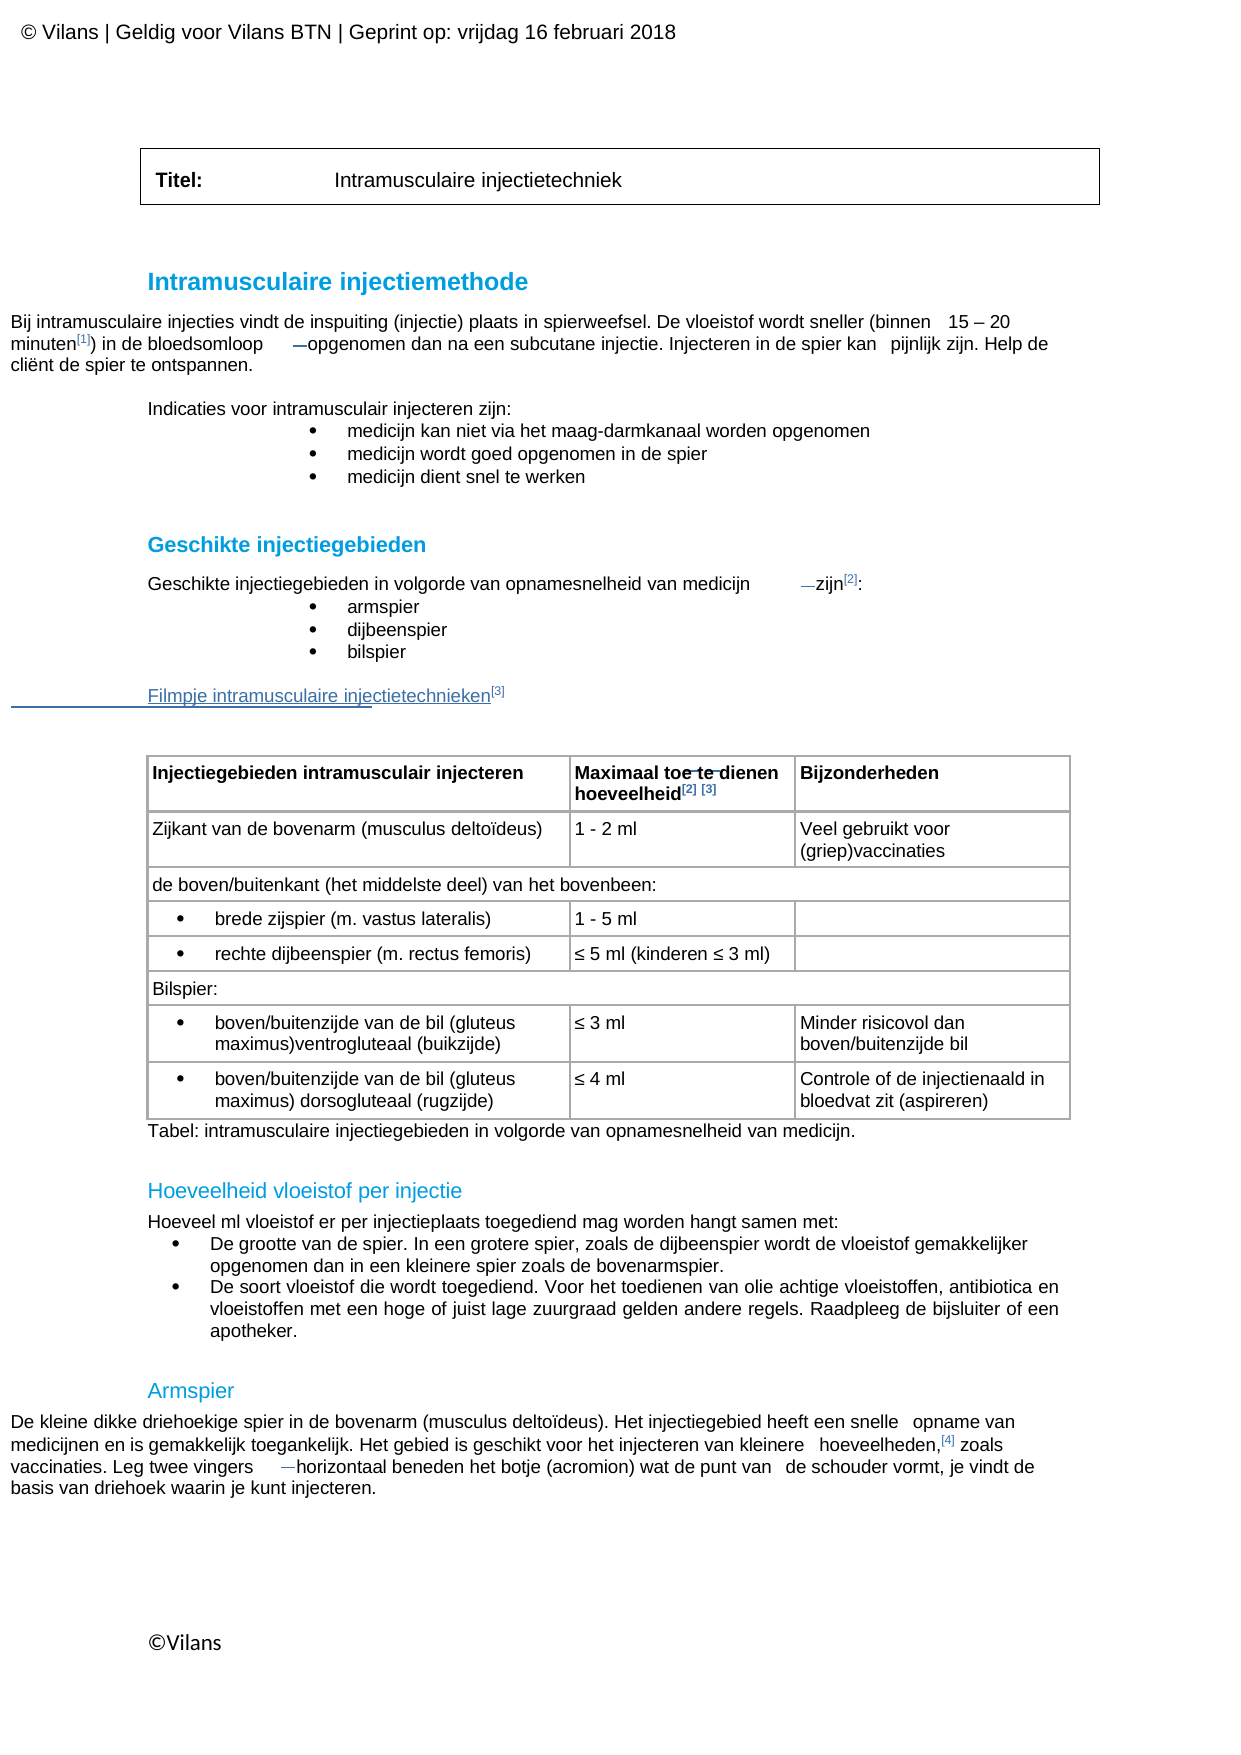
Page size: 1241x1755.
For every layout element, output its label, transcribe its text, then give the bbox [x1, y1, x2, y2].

subtitle Geschikte injectiegebieden [147, 532, 1111, 557]
table_cell [796, 902, 1069, 935]
table_cell 1 - 2 ml [571, 813, 794, 866]
table_cell ≤ 3 ml [571, 1006, 794, 1061]
text Filmpje intramusculaire injectietechnieken[3] [147, 683, 1111, 706]
table_cell de boven/buitenkant (het middelste deel) van het bovenbeen: [149, 868, 1069, 900]
text Titel: Intramusculaire injectietechniek [155, 168, 1099, 192]
list medicijn kan niet via het maag-darmkanaal worden opgenomen [309, 419, 1111, 442]
table_cell Veel gebruikt voor (griep)vaccinaties [796, 813, 1069, 866]
table_cell rechte dijbeenspier (m. rectus femoris) [149, 937, 569, 970]
table_cell Minder risicovol dan boven/buitenzijde bil [796, 1006, 1069, 1061]
text Tabel: intramusculaire injectiegebieden in volgorde van opnamesnelheid van medicijn. [147, 1120, 1111, 1141]
table_cell 1 - 5 ml [571, 902, 794, 935]
list medicijn dient snel te werken [309, 465, 1111, 488]
list bilspier [309, 641, 1111, 662]
table_cell boven/buitenzijde van de bil (gluteus maximus)ventrogluteaal (buikzijde) [149, 1006, 569, 1061]
table_header Injectiegebieden intramusculair injecteren [149, 757, 569, 810]
text Intramusculaire injectiemethode [147, 267, 1111, 295]
table_cell [796, 937, 1069, 970]
table_cell Zijkant van de bovenarm (musculus deltoïdeus) [149, 813, 569, 866]
list armspier [309, 595, 1111, 618]
table_header Bijzonderheden [796, 757, 1069, 810]
text Hoeveel ml vloeistof er per injectieplaats toegediend mag worden hangt samen met: [147, 1211, 1111, 1233]
table_cell brede zijspier (m. vastus lateralis) [149, 902, 569, 935]
text De kleine dikke driehoekige spier in de bovenarm (musculus deltoïdeus). Het injectiegebied heeft een snelle opname van medicijnen en is gemakkelijk toegankelijk. Het gebied is geschikt voor het injecteren van kleinere hoeveelheden,[4] zoals vaccinaties. Leg twee vingers horizontaal beneden het botje (acromion) wat de punt van de schouder vormt, je vindt de basis van driehoek waarin je kunt injecteren. [10, 1411, 1068, 1498]
table_cell Bilspier: [149, 972, 1069, 1004]
table_cell boven/buitenzijde van de bil (gluteus maximus) dorsogluteaal (rugzijde) [149, 1063, 569, 1118]
subtitle Armspier [147, 1378, 1111, 1403]
text Geschikte injectiegebieden in volgorde van opnamesnelheid van medicijn zijn[2]: [147, 573, 1111, 595]
list De soort vloeistof die wordt toegediend. Voor het toedienen van olie achtige vloeistoffen, antibiotica en vloeistoffen met een hoge of juist lage zuurgraad gelden andere regels. Raadpleeg de bijsluiter of een apotheker. [172, 1276, 1059, 1341]
table_header Maximaal toe te dienen hoeveelheid[2] [3] [571, 757, 794, 810]
list dijbeenspier [309, 618, 1111, 641]
subtitle Hoeveelheid vloeistof per injectie [147, 1178, 1111, 1203]
text Bij intramusculaire injecties vindt de inspuiting (injectie) plaats in spierweefsel. De vloeistof wordt sneller (binnen 15 – 20 minuten[1]) in de bloedsomloop opgenomen dan na een subcutane injectie. Injecteren in de spier kan pijnlijk zijn. Help de cliënt de spier te ontspannen. [10, 312, 1084, 376]
table_cell Controle of de injectienaald in bloedvat zit (aspireren) [796, 1063, 1069, 1118]
table_cell ≤ 5 ml (kinderen ≤ 3 ml) [571, 937, 794, 970]
table_cell ≤ 4 ml [571, 1063, 794, 1118]
text Indicaties voor intramusculair injecteren zijn: [147, 398, 1111, 419]
list medicijn wordt goed opgenomen in de spier [309, 442, 1111, 465]
list De grootte van de spier. In een grotere spier, zoals de dijbeenspier wordt de vloeistof gemakkelijker opgenomen dan in een kleinere spier zoals de bovenarmspier. [172, 1233, 1036, 1276]
